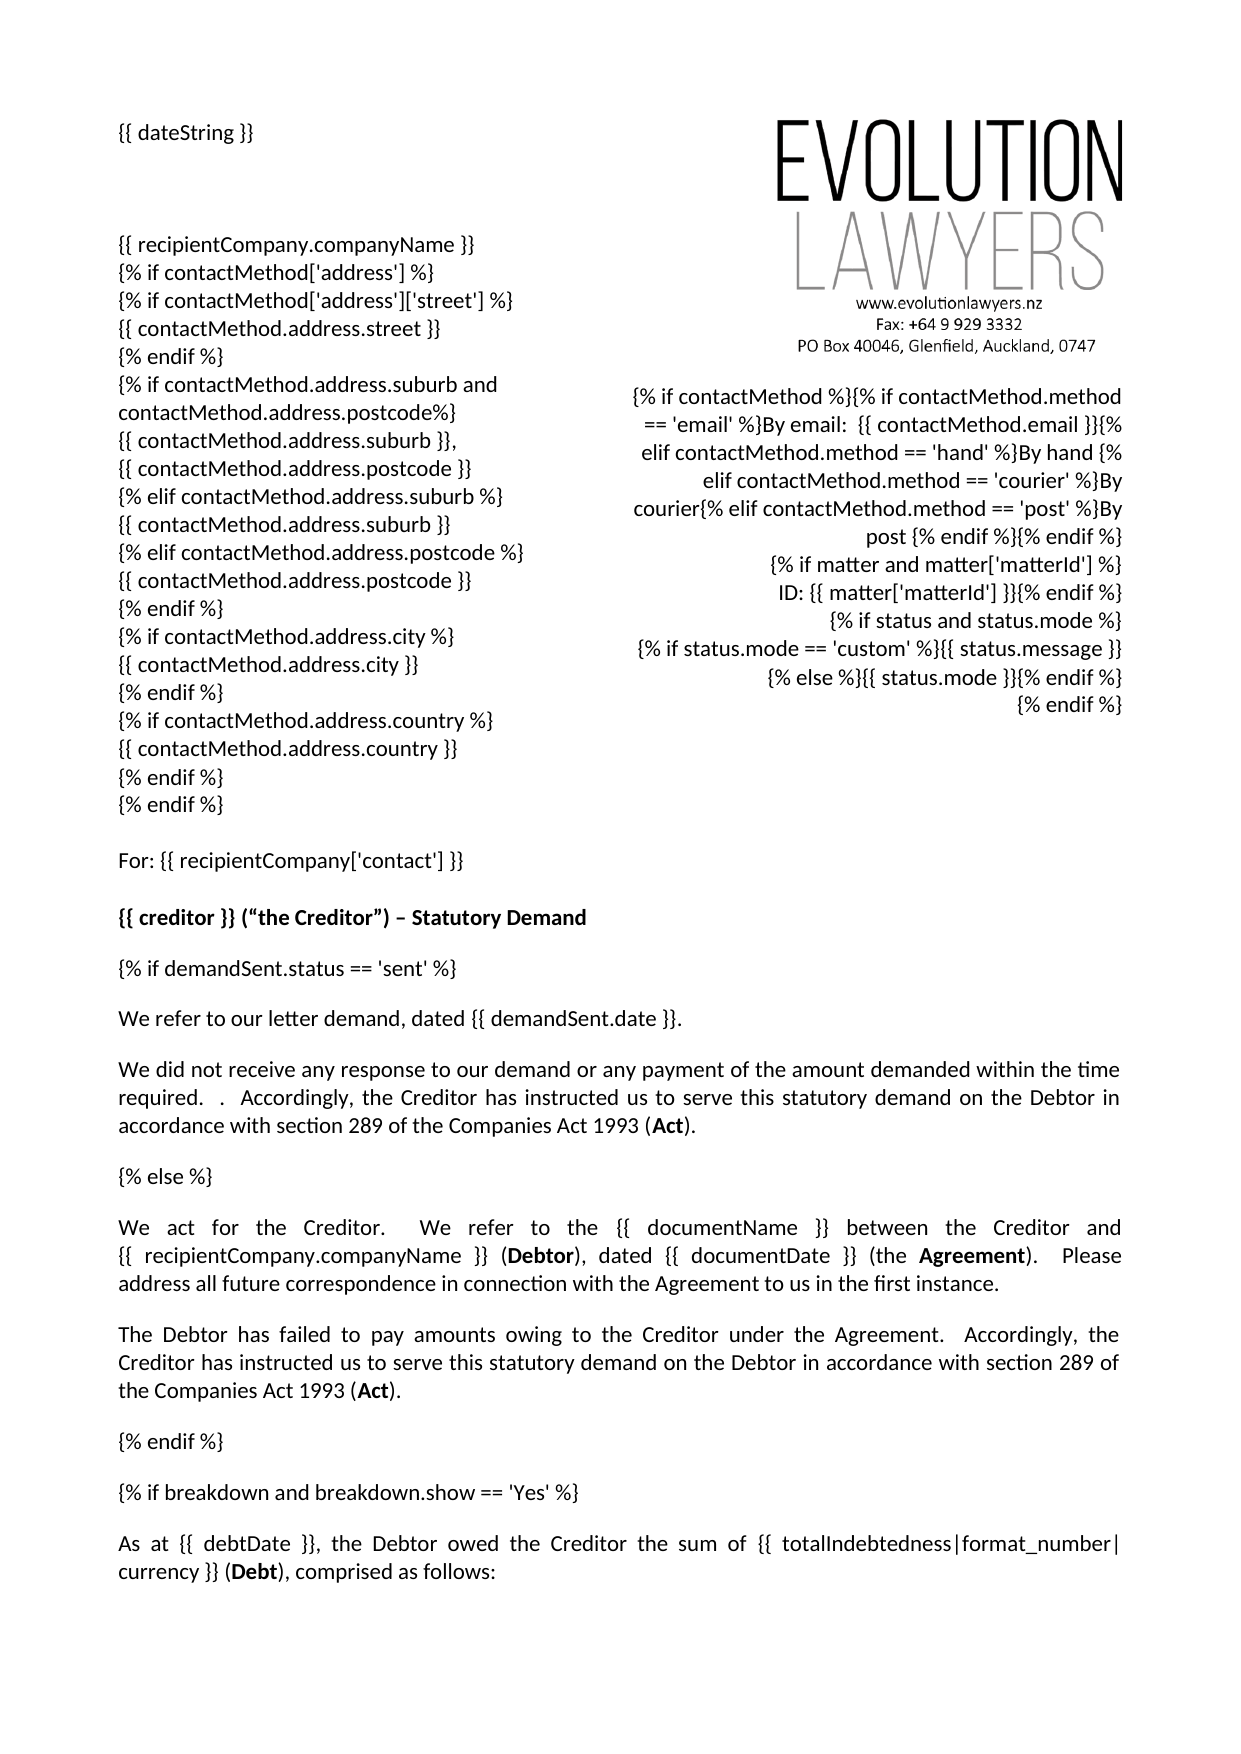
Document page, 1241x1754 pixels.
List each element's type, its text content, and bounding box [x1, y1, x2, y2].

table_header {% if contactMethod %}{% if contactMethod.method == 'email' %}By email: {{ contactMethod.email }}{% elif contactMethod.method == 'hand' %}By hand {% elif contactMethod.method == 'courier' %}By courier{% elif contactMethod.method == 'post' %}By post {% endif %}{% endif %} {% if matter and matter['matterId'] %} ID: {{ matter['matterId'] }}{% endif %} {% if status and status.mode %} {% if status.mode == 'custom' %}{{ status.message }}{% else %}{{ status.mode }}{% endif %} {% endif %} [620, 118, 1122, 875]
text We refer to our letter demand, dated {{ demandSent.date }}. [118, 1004, 1122, 1033]
text {% else %} [118, 1162, 1122, 1191]
text As at {{ debtDate }}, the Debtor owed the Creditor the sum of {{ totalIndebtedness|format_number|currency }} (Debt), comprised as follows: [118, 1529, 1122, 1585]
text {% if demandSent.status == 'sent' %} [118, 954, 1122, 982]
subtitle {{ creditor }} (“the Creditor”) – Statutory Demand [118, 903, 1122, 931]
text {% if breakdown and breakdown.show == 'Yes' %} [118, 1478, 1122, 1506]
table_header {{ dateString }} {{ recipientCompany.companyName }} {% if contactMethod['address'] %} {% if contactMethod['address']['street'] %} {{ contactMethod.address.street }} {% endif %} {% if contactMethod.address.suburb and contactMethod.address.postcode%} {{ contactMethod.address.suburb }}, {{ contactMethod.address.postcode }} {% elif contactMethod.address.suburb %} {{ contactMethod.address.suburb }} {% elif contactMethod.address.postcode %} {{ contactMethod.address.postcode }} {% endif %} {% if contactMethod.address.city %} {{ contactMethod.address.city }} {% endif %} {% if contactMethod.address.country %} {{ contactMethod.address.country }} {% endif %} {% endif %} [118, 118, 620, 847]
text We act for the Creditor. We refer to the {{ documentName }} between the Creditor and {{ recipientCompany.companyName }} (Debtor), dated {{ documentDate }} (the Agreement). Please address all future correspondence in connection with the Agreement to us in the first instance. [118, 1213, 1122, 1297]
picture [776, 118, 1123, 355]
text {% endif %} [118, 1427, 1122, 1455]
text The Debtor has failed to pay amounts owing to the Creditor under the Agreement. Accordingly, the Creditor has instructed us to serve this statutory demand on the Debtor in accordance with section 289 of the Companies Act 1993 (Act). [118, 1320, 1122, 1404]
text We did not receive any response to our demand or any payment of the amount demanded within the time required. . Accordingly, the Creditor has instructed us to serve this statutory demand on the Debtor in accordance with section 289 of the Companies Act 1993 (Act). [118, 1056, 1122, 1139]
table_cell For: {{ recipientCompany['contact'] }} [118, 847, 620, 875]
